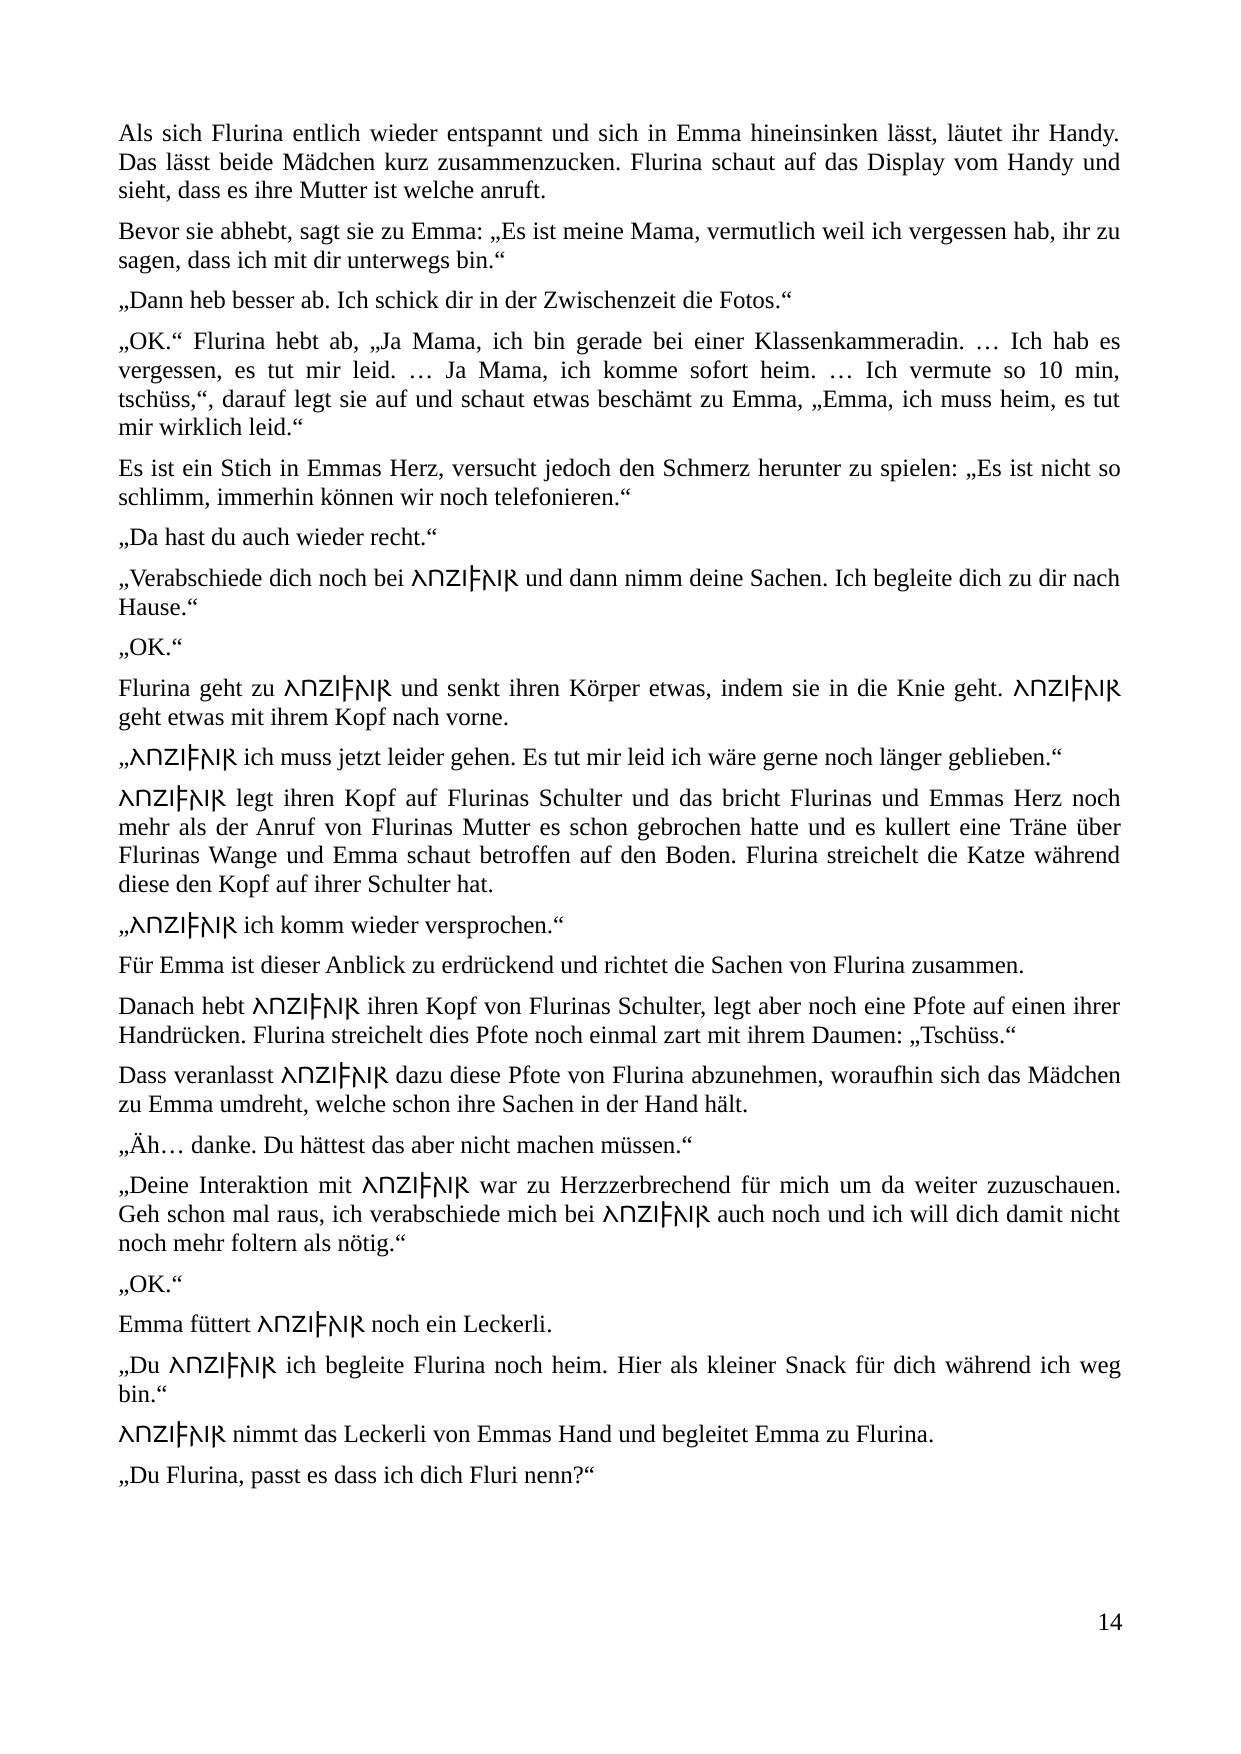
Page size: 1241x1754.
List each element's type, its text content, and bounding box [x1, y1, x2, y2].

text „OK.“ [118, 632, 1122, 661]
text „Deine Interaktion mit 𐌻𐌿𐌶𐌹𐍆𐌰𐌹𐍂 war zu Herzzerbrechend für mich um da weiter zuzuschauen. Geh schon mal raus, ich verabschiede mich bei 𐌻𐌿𐌶𐌹𐍆𐌰𐌹𐍂 auch noch und ich will dich damit nicht noch mehr foltern als nötig.“ [118, 1171, 1122, 1257]
text Für Emma ist dieser Anblick zu erdrückend und richtet die Sachen von Flurina zusammen. [118, 951, 1122, 979]
text „𐌻𐌿𐌶𐌹𐍆𐌰𐌹𐍂 ich muss jetzt leider gehen. Es tut mir leid ich wäre gerne noch länger geblieben.“ [118, 742, 1122, 771]
text „Äh… danke. Du hättest das aber nicht machen müssen.“ [118, 1130, 1122, 1159]
text „𐌻𐌿𐌶𐌹𐍆𐌰𐌹𐍂 ich komm wieder versprochen.“ [118, 910, 1122, 939]
text Flurina geht zu 𐌻𐌿𐌶𐌹𐍆𐌰𐌹𐍂 und senkt ihren Körper etwas, indem sie in die Knie geht. 𐌻𐌿𐌶𐌹𐍆𐌰𐌹𐍂 geht etwas mit ihrem Kopf nach vorne. [118, 673, 1122, 731]
text „Da hast du auch wieder recht.“ [118, 522, 1122, 551]
text „Verabschiede dich noch bei 𐌻𐌿𐌶𐌹𐍆𐌰𐌹𐍂 und dann nimm deine Sachen. Ich begleite dich zu dir nach Hause.“ [118, 563, 1122, 621]
text 𐌻𐌿𐌶𐌹𐍆𐌰𐌹𐍂 nimmt das Leckerli von Emmas Hand und begleitet Emma zu Flurina. [118, 1419, 1122, 1448]
text Es ist ein Stich in Emmas Herz, versucht jedoch den Schmerz herunter zu spielen: „Es ist nicht so schlimm, immerhin können wir noch telefonieren.“ [118, 453, 1122, 511]
text „OK.“ [118, 1269, 1122, 1297]
text Dass veranlasst 𐌻𐌿𐌶𐌹𐍆𐌰𐌹𐍂 dazu diese Pfote von Flurina abzunehmen, woraufhin sich das Mädchen zu Emma umdreht, welche schon ihre Sachen in der Hand hält. [118, 1061, 1122, 1118]
text 𐌻𐌿𐌶𐌹𐍆𐌰𐌹𐍂 legt ihren Kopf auf Flurinas Schulter und das bricht Flurinas und Emmas Herz noch mehr als der Anruf von Flurinas Mutter es schon gebrochen hatte und es kullert eine Träne über Flurinas Wange und Emma schaut betroffen auf den Boden. Flurina streichelt die Katze während diese den Kopf auf ihrer Schulter hat. [118, 783, 1122, 898]
text „Dann heb besser ab. Ich schick dir in der Zwischenzeit die Fotos.“ [118, 286, 1122, 314]
text Als sich Flurina entlich wieder entspannt und sich in Emma hineinsinken lässt, läutet ihr Handy. Das lässt beide Mädchen kurz zusammenzucken. Flurina schaut auf das Display vom Handy und sieht, dass es ihre Mutter ist welche anruft. [118, 118, 1122, 204]
text Emma füttert 𐌻𐌿𐌶𐌹𐍆𐌰𐌹𐍂 noch ein Leckerli. [118, 1309, 1122, 1338]
text „Du 𐌻𐌿𐌶𐌹𐍆𐌰𐌹𐍂 ich begleite Flurina noch heim. Hier als kleiner Snack für dich während ich weg bin.“ [118, 1350, 1122, 1407]
text „OK.“ Flurina hebt ab, „Ja Mama, ich bin gerade bei einer Klassenkammeradin. … Ich hab es vergessen, es tut mir leid. … Ja Mama, ich komme sofort heim. … Ich vermute so 10 min, tschüss,“, darauf legt sie auf und schaut etwas beschämt zu Emma, „Emma, ich muss heim, es tut mir wirklich leid.“ [118, 326, 1122, 441]
text Bevor sie abhebt, sagt sie zu Emma: „Es ist meine Mama, vermutlich weil ich vergessen hab, ihr zu sagen, dass ich mit dir unterwegs bin.“ [118, 216, 1122, 274]
text „Du Flurina, passt es dass ich dich Fluri nenn?“ [118, 1460, 1122, 1489]
text Danach hebt 𐌻𐌿𐌶𐌹𐍆𐌰𐌹𐍂 ihren Kopf von Flurinas Schulter, legt aber noch eine Pfote auf einen ihrer Handrücken. Flurina streichelt dies Pfote noch einmal zart mit ihrem Daumen: „Tschüss.“ [118, 991, 1122, 1049]
